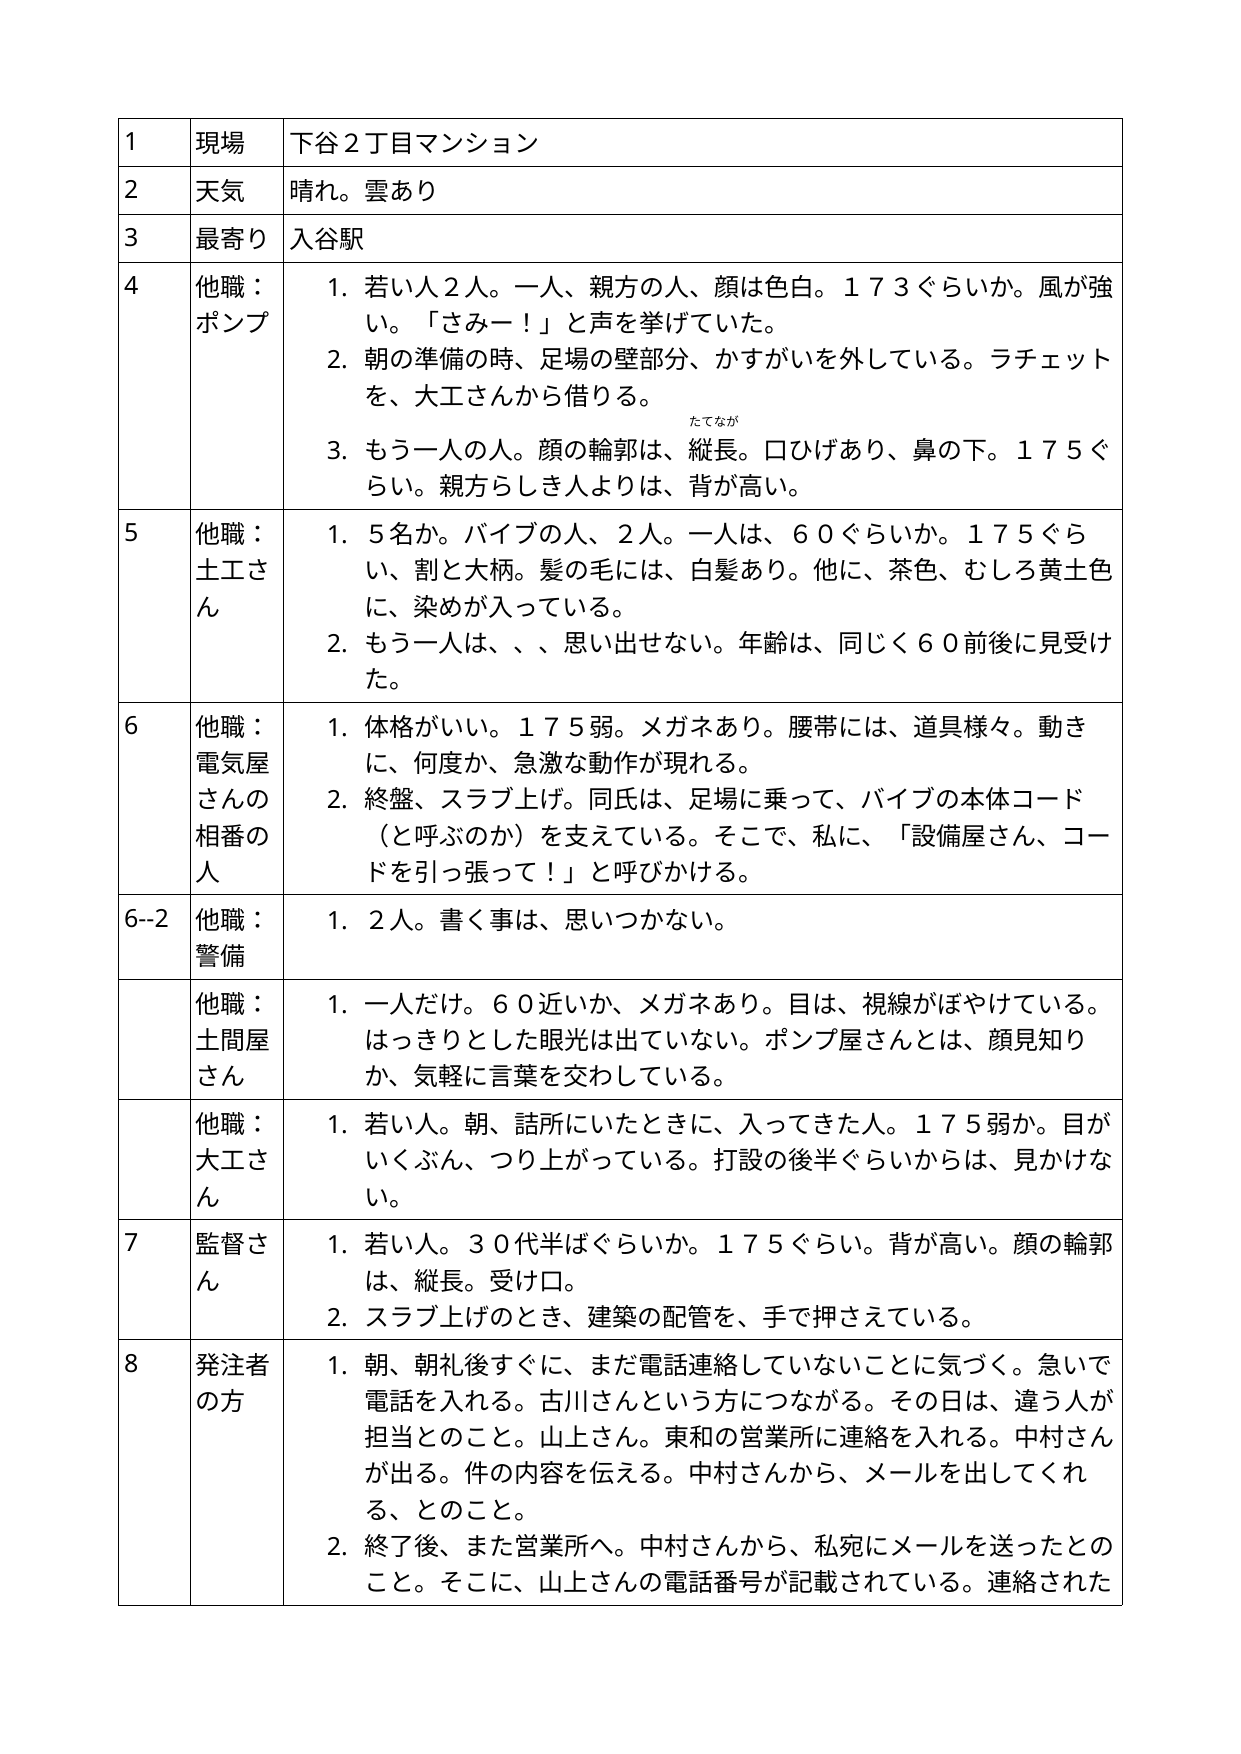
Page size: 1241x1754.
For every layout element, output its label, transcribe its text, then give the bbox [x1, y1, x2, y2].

table_cell 他職：ポンプ [191, 263, 283, 509]
table_header 下谷２丁目マンション [284, 119, 1122, 166]
table_cell 朝、朝礼後すぐに、まだ電話連絡していないことに気づく。急いで電話を入れる。古川さんという方につながる。その日は、違う人が担当とのこと。山上さん。東和の営業所に連絡を入れる。中村さんが出る。件の内容を伝える。中村さんから、メールを出してくれる、とのこと。 終了後、また営業所へ。中村さんから、私宛にメールを送ったとのこと。そこに、山上さんの電話番号が記載されている。連絡された [284, 1340, 1122, 1605]
table_cell 他職：大工さん [191, 1100, 283, 1219]
table_cell 8 [119, 1340, 190, 1605]
table_cell 他職：土間屋さん [191, 980, 283, 1099]
table_cell 晴れ。雲あり [284, 167, 1122, 214]
table_cell [119, 980, 190, 1099]
table_cell 入谷駅 [284, 215, 1122, 262]
table_cell 3 [119, 215, 190, 262]
table_cell 天気 [191, 167, 283, 214]
table_cell 5 [119, 510, 190, 702]
table_cell [119, 1100, 190, 1219]
table_cell 若い人。朝、詰所にいたときに、入ってきた人。１７５弱か。目がいくぶん、つり上がっている。打設の後半ぐらいからは、見かけない。 [284, 1100, 1122, 1219]
table_cell 6--2 [119, 895, 190, 978]
table_header 1 [119, 119, 190, 166]
table_cell 最寄り [191, 215, 283, 262]
table_cell 7 [119, 1220, 190, 1339]
table_cell 発注者の方 [191, 1340, 283, 1605]
table_cell 一人だけ。６０近いか、メガネあり。目は、視線がぼやけている。はっきりとした眼光は出ていない。ポンプ屋さんとは、顔見知りか、気軽に言葉を交わしている。 [284, 980, 1122, 1099]
table_cell ２人。書く事は、思いつかない。 [284, 895, 1122, 978]
table_cell 他職：警備 [191, 895, 283, 978]
table_cell 監督さん [191, 1220, 283, 1339]
table_cell ５名か。バイブの人、２人。一人は、６０ぐらいか。１７５ぐらい、割と大柄。髪の毛には、白髪あり。他に、茶色、むしろ黄土色に、染めが入っている。 もう一人は、、、思い出せない。年齢は、同じく６０前後に見受けた。 [284, 510, 1122, 702]
table_cell 2 [119, 167, 190, 214]
table_header 現場 [191, 119, 283, 166]
table_cell 6 [119, 703, 190, 894]
table_cell 若い人２人。一人、親方の人、顔は色白。１７３ぐらいか。風が強い。「さみー！」と声を挙げていた。 朝の準備の時、足場の壁部分、かすがいを外している。ラチェットを、大工さんから借りる。 もう一人の人。顔の輪郭は、縦長たてなが。口ひげあり、鼻の下。１７５ぐらい。親方らしき人よりは、背が高い。 [284, 263, 1122, 509]
table_cell 若い人。３０代半ばぐらいか。１７５ぐらい。背が高い。顔の輪郭は、縦長。受け口。 スラブ上げのとき、建築の配管を、手で押さえている。 [284, 1220, 1122, 1339]
table_cell 他職：土工さん [191, 510, 283, 702]
table_cell 体格がいい。１７５弱。メガネあり。腰帯には、道具様々。動きに、何度か、急激な動作が現れる。 終盤、スラブ上げ。同氏は、足場に乗って、バイブの本体コード（と呼ぶのか）を支えている。そこで、私に、「設備屋さん、コードを引っ張って！」と呼びかける。 [284, 703, 1122, 894]
table_cell 他職：電気屋さんの相番の人 [191, 703, 283, 894]
table_cell 4 [119, 263, 190, 509]
